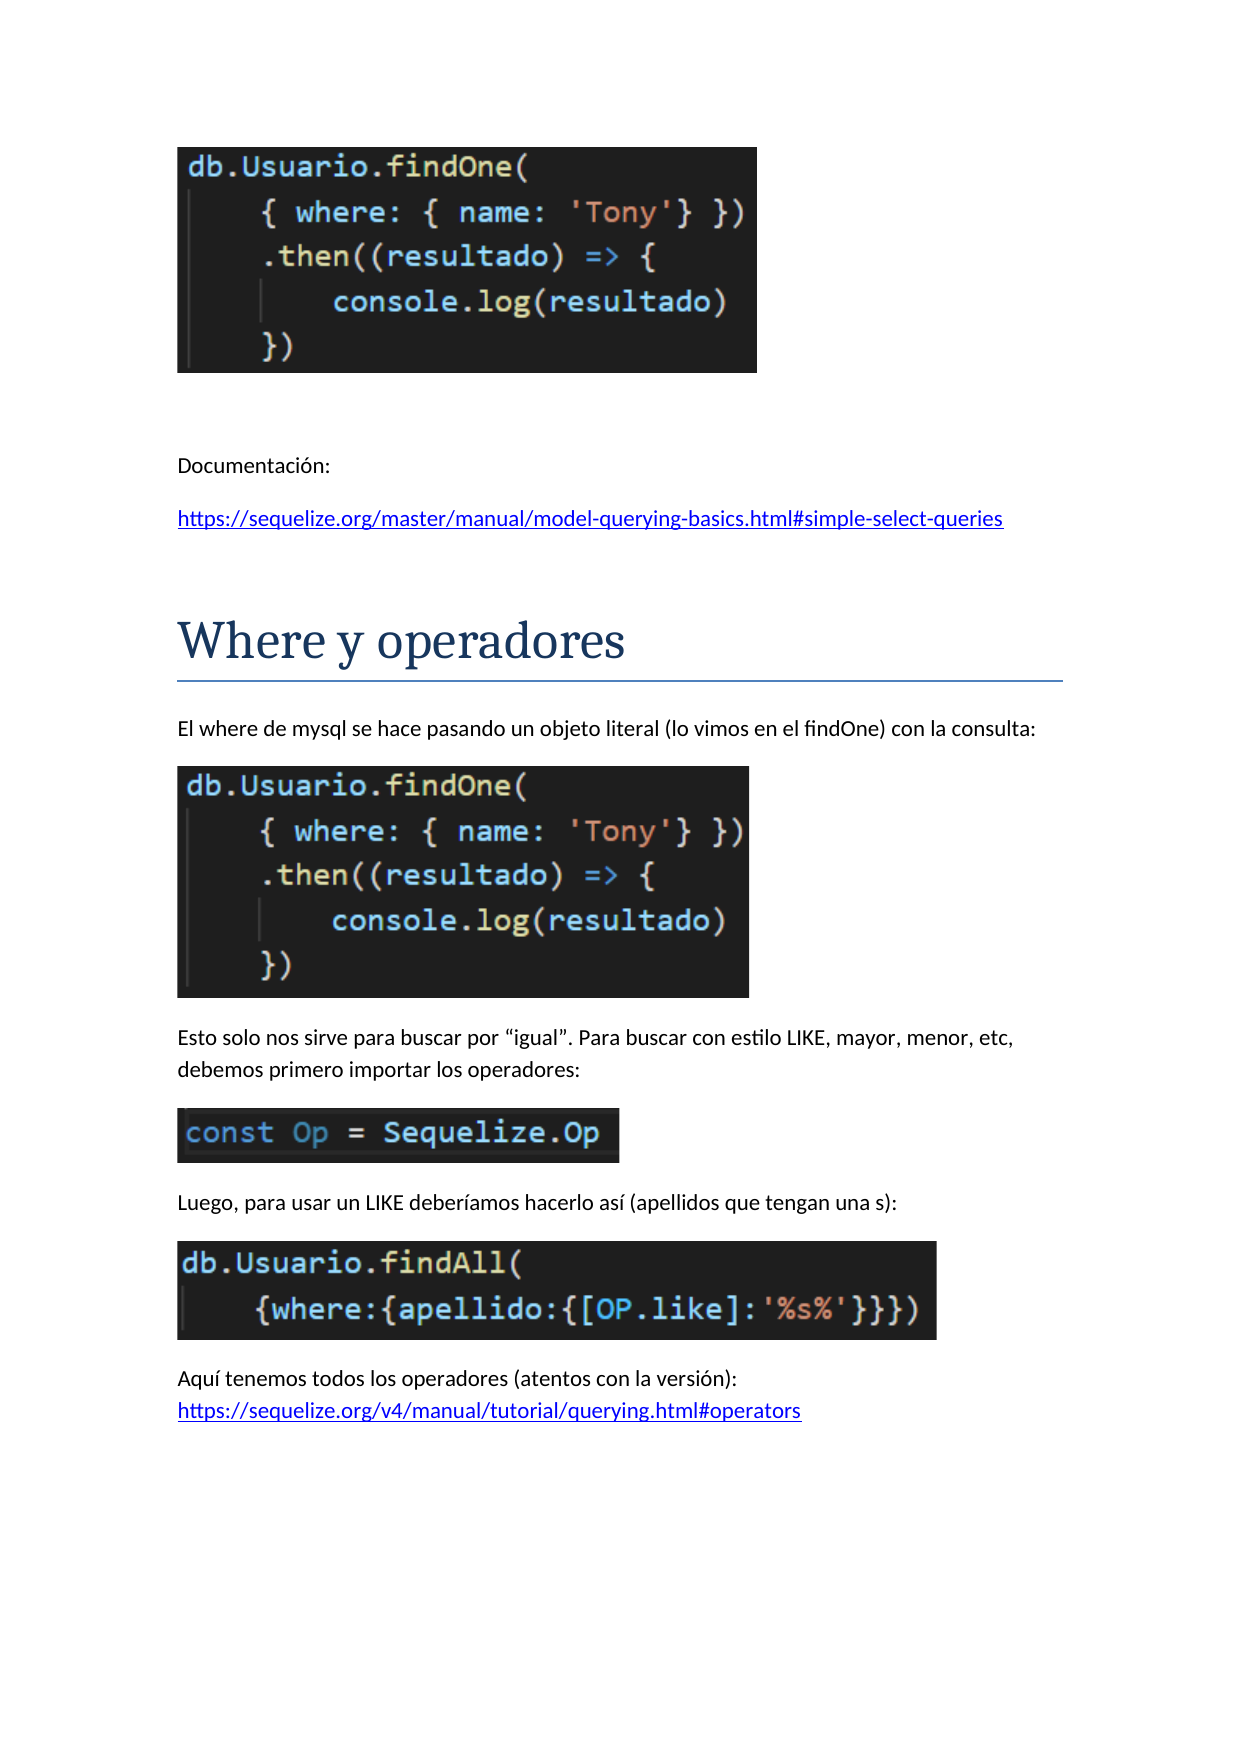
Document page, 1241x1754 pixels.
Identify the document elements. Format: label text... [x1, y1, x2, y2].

text Aquí tenemos todos los operadores (atentos con la versión): https://sequelize.org/v4/manual/tutorial/querying.html#operators [177, 1364, 1063, 1424]
text https://sequelize.org/master/manual/model-querying-basics.html#simple-select-queries [177, 504, 1063, 532]
text Esto solo nos sirve para buscar por “igual”. Para buscar con estilo LIKE, mayor, menor, etc, debemos primero importar los operadores: [177, 1023, 1063, 1083]
text Luego, para usar un LIKE deberíamos hacerlo así (apellidos que tengan una s): [177, 1188, 1063, 1216]
text Where y operadores [177, 610, 1063, 680]
text El where de mysql se hace pasando un objeto literal (lo vimos en el findOne) con la consulta: [177, 714, 1063, 742]
text Documentación: [177, 451, 1063, 479]
